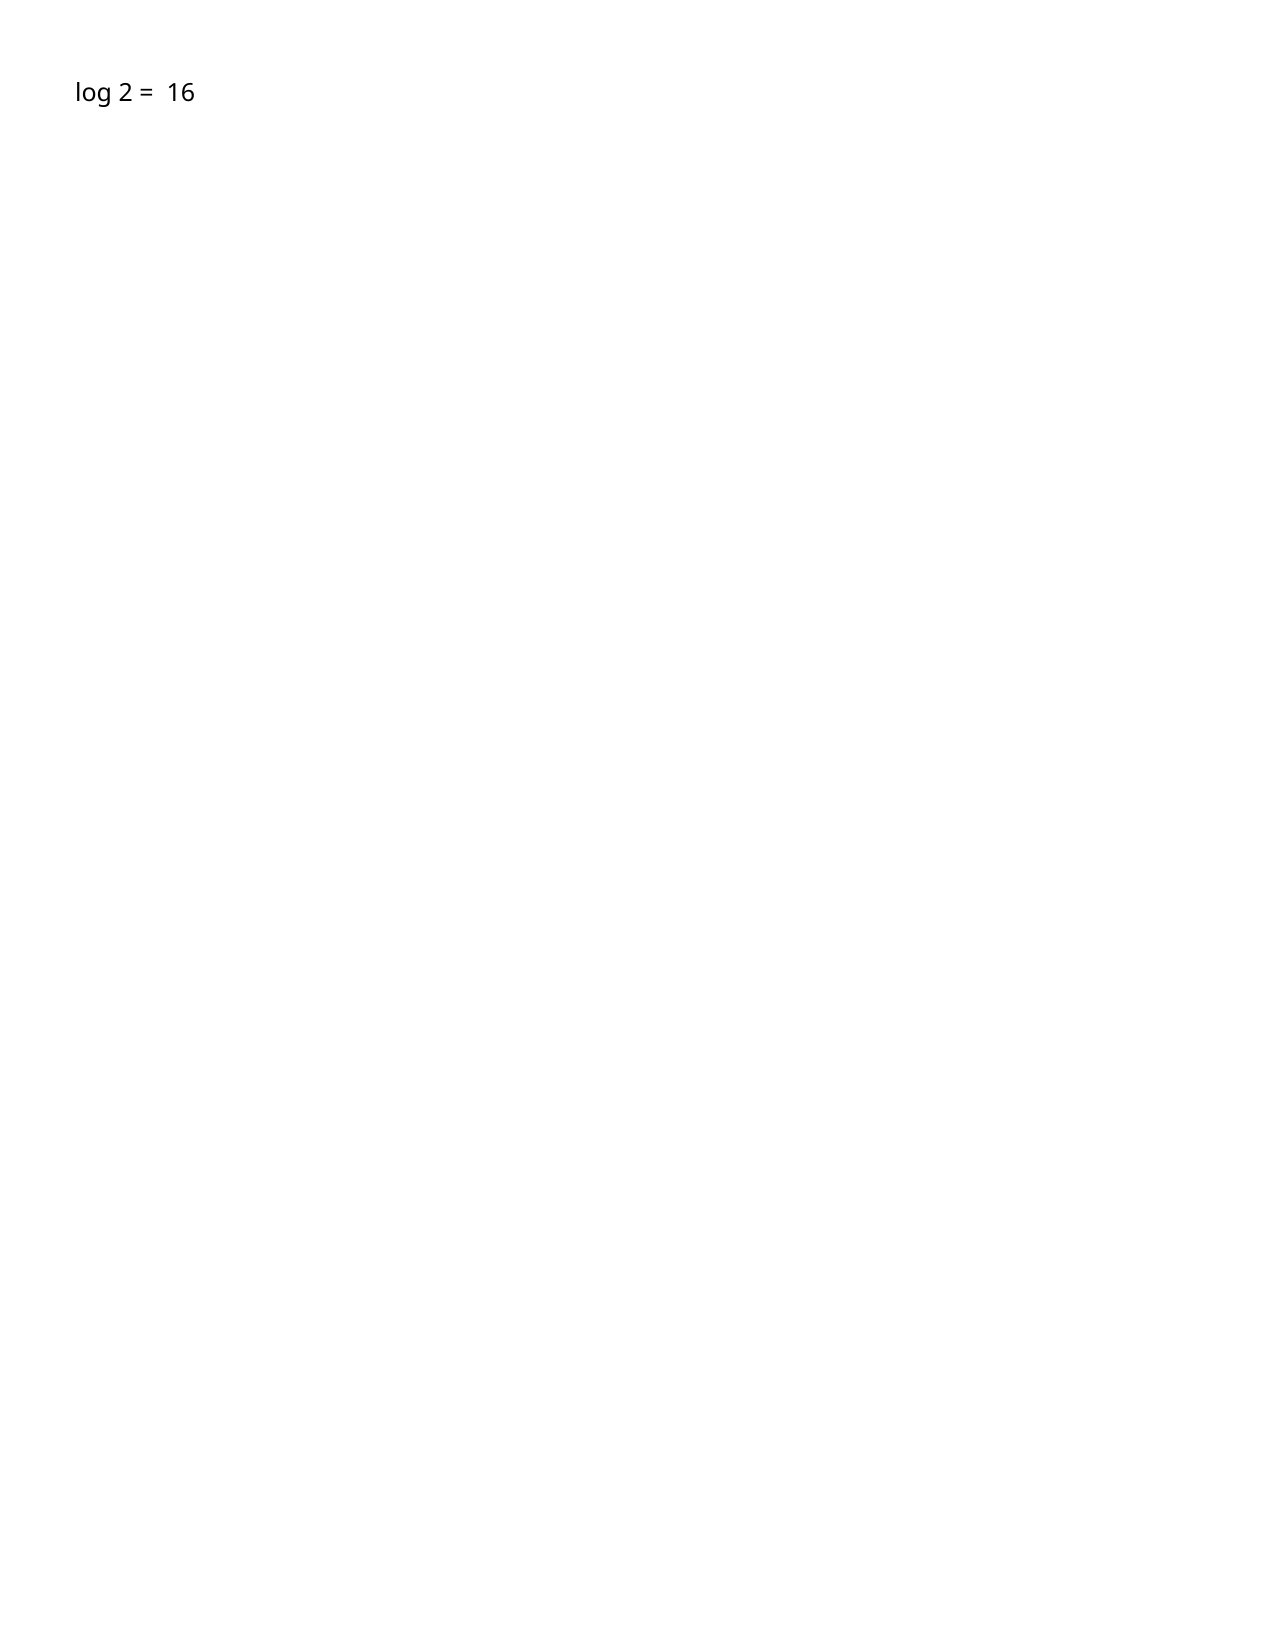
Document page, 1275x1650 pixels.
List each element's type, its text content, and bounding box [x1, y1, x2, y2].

text log 2 = 16 [75, 75, 1200, 109]
